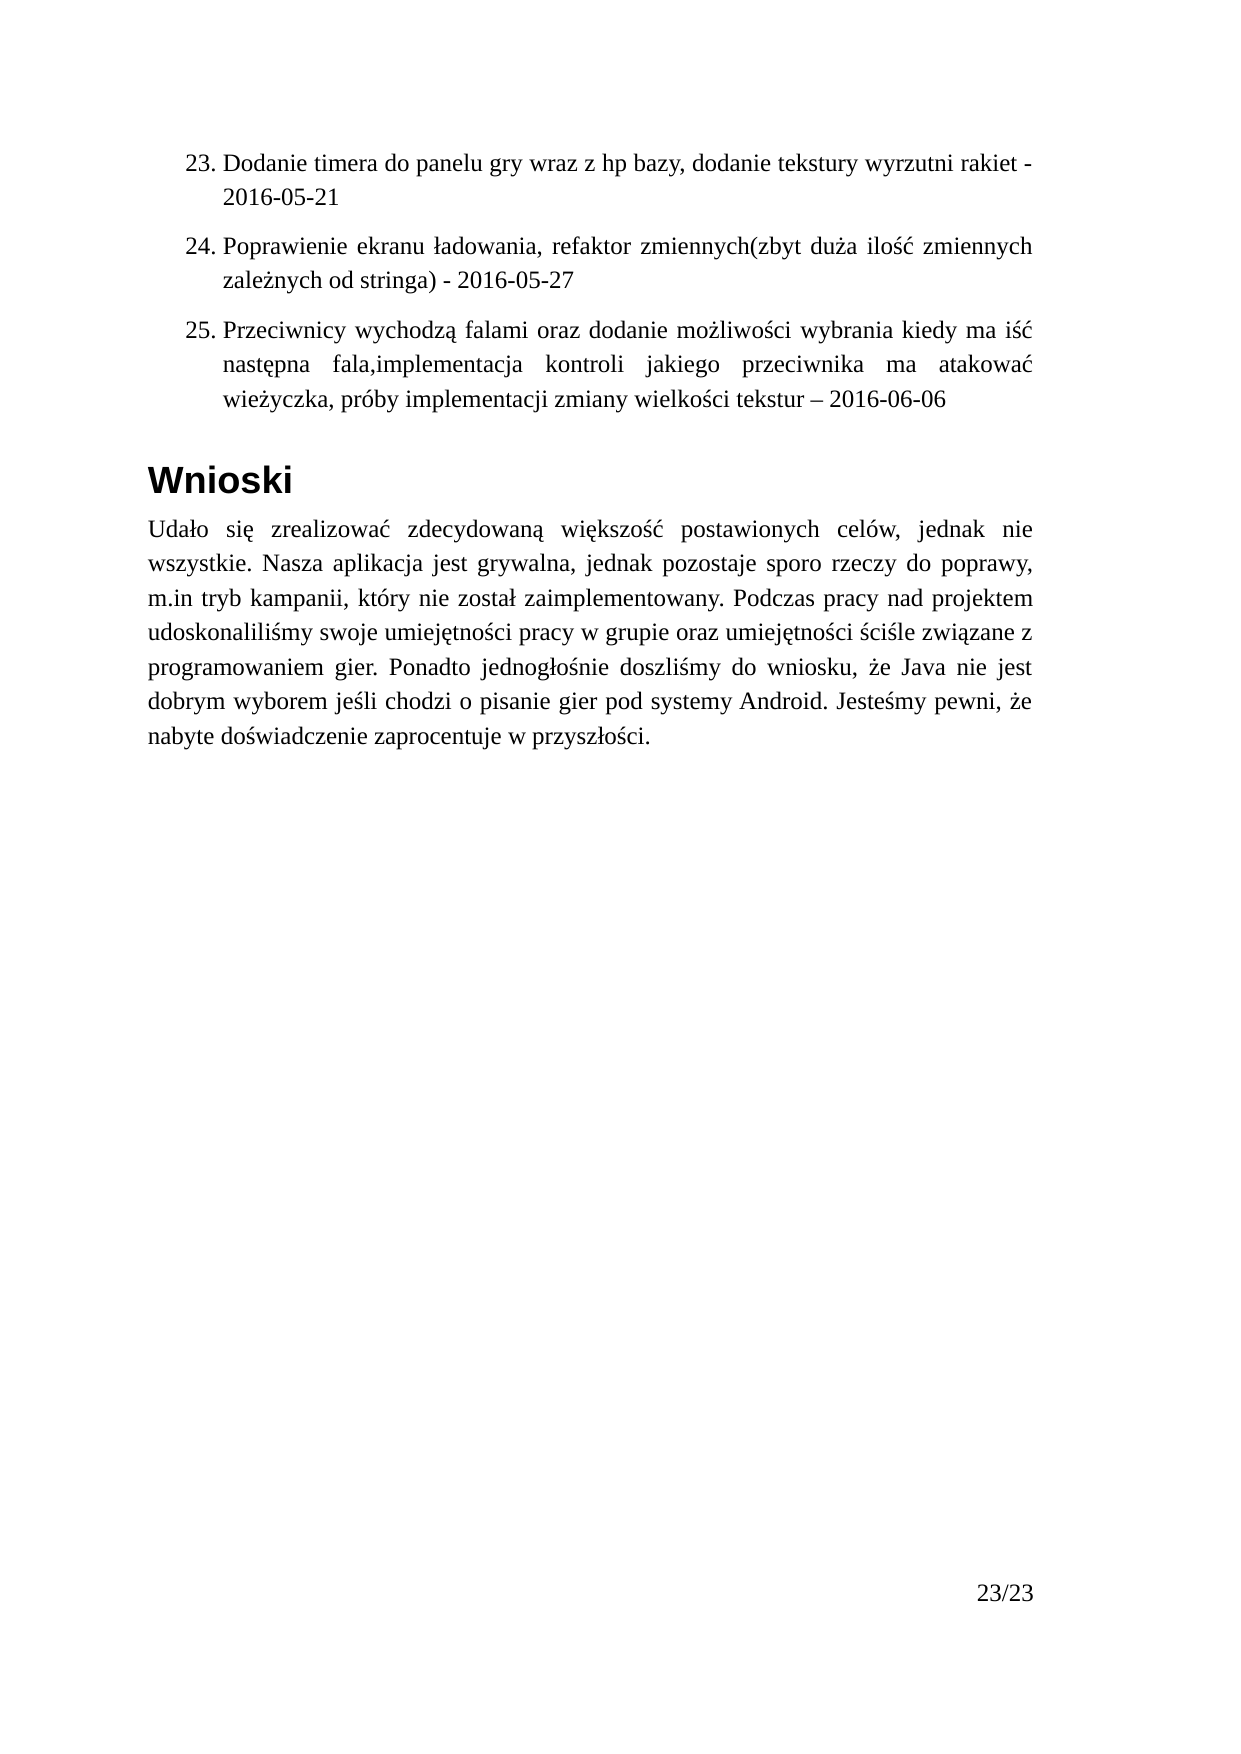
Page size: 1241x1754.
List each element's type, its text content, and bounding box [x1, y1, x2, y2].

subtitle Wnioski [148, 458, 1033, 501]
list Poprawienie ekranu ładowania, refaktor zmiennych(zbyt duża ilość zmiennych zależnych od stringa) - 2016-05-27 [185, 231, 1033, 294]
list Przeciwnicy wychodzą falami oraz dodanie możliwości wybrania kiedy ma iść następna fala,implementacja kontroli jakiego przeciwnika ma atakować wieżyczka, próby implementacji zmiany wielkości tekstur – 2016-06-06 [185, 315, 1033, 412]
list Dodanie timera do panelu gry wraz z hp bazy, dodanie tekstury wyrzutni rakiet - 2016-05-21 [185, 148, 1033, 211]
text Udało się zrealizować zdecydowaną większość postawionych celów, jednak nie wszystkie. Nasza aplikacja jest grywalna, jednak pozostaje sporo rzeczy do poprawy, m.in tryb kampanii, który nie został zaimplementowany. Podczas pracy nad projektem udoskonaliliśmy swoje umiejętności pracy w grupie oraz umiejętności ściśle związane z programowaniem gier. Ponadto jednogłośnie doszliśmy do wniosku, że Java nie jest dobrym wyborem jeśli chodzi o pisanie gier pod systemy Android. Jesteśmy pewni, że nabyte doświadczenie zaprocentuje w przyszłości. [148, 514, 1033, 749]
